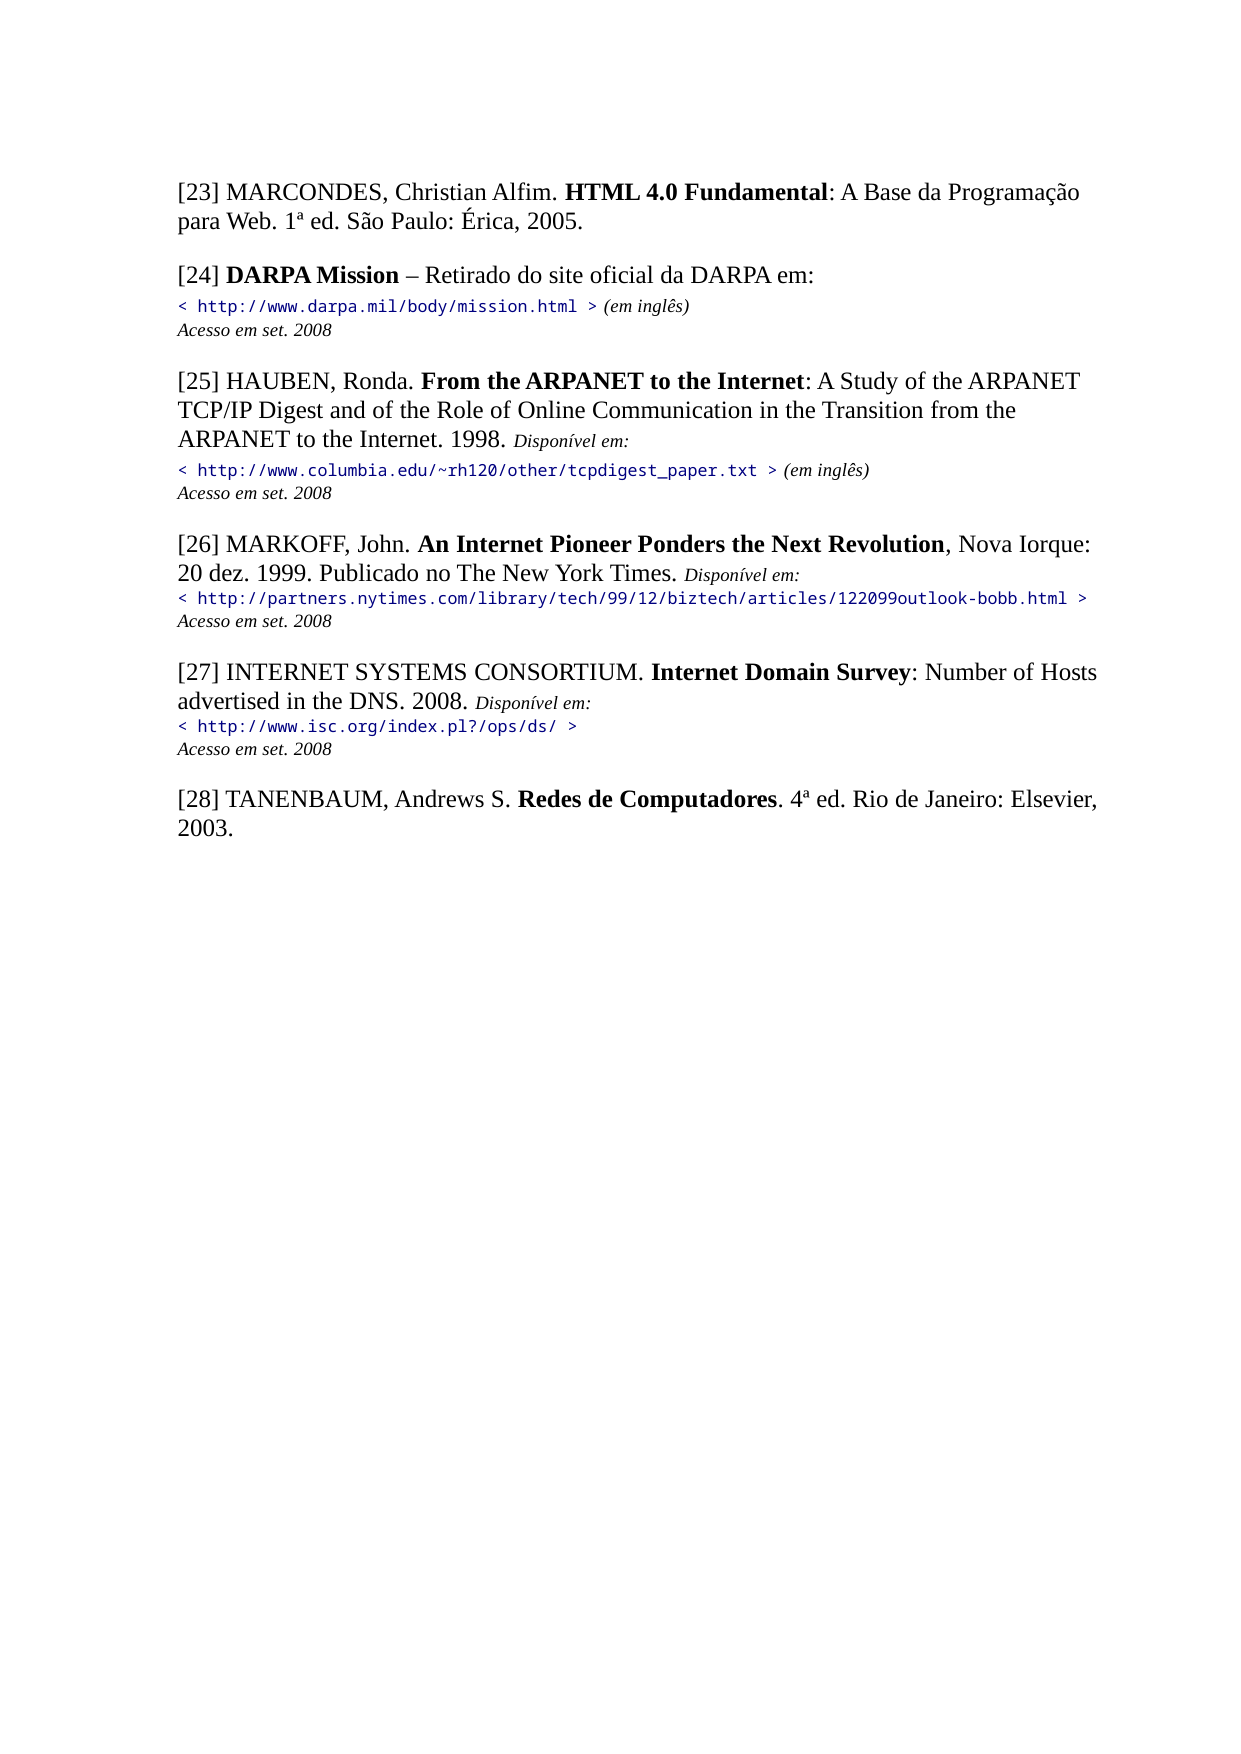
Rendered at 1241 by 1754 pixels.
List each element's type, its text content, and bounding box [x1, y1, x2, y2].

text [25] Hauben, Ronda. From the ARPANET to the Internet: A Study of the ARPANET TCP/IP Digest and of the Role of Online Communication in the Transition from the ARPANET to the Internet. 1998. Disponível em: < http://www.columbia.edu/~rh120/other/tcpdigest_paper.txt > (em inglês) Acesso em set. 2008 [177, 366, 1122, 504]
text [27] Internet Systems Consortium. Internet Domain Survey: Number of Hosts advertised in the DNS. 2008. Disponível em: < http://www.isc.org/index.pl?/ops/ds/ > Acesso em set. 2008 [177, 657, 1122, 759]
text [23] MARCONDES, Christian Alfim. HTML 4.0 Fundamental: A Base da Programação para Web. 1ª ed. São Paulo: Érica, 2005. [177, 177, 1122, 235]
text [24] DARPA Mission – Retirado do site oficial da DARPA em: < http://www.darpa.mil/body/mission.html > (em inglês) Acesso em set. 2008 [177, 260, 1122, 341]
text [26] MARKOFF, John. An Internet Pioneer Ponders the Next Revolution, Nova Iorque: 20 dez. 1999. Publicado no The New York Times. Disponível em: < http://partners.nytimes.com/library/tech/99/12/biztech/articles/122099outlook-bobb.html > Acesso em set. 2008 [177, 529, 1122, 632]
text [28] TANENBAUM, Andrews S. Redes de Computadores. 4ª ed. Rio de Janeiro: Elsevier, 2003. [177, 784, 1122, 842]
